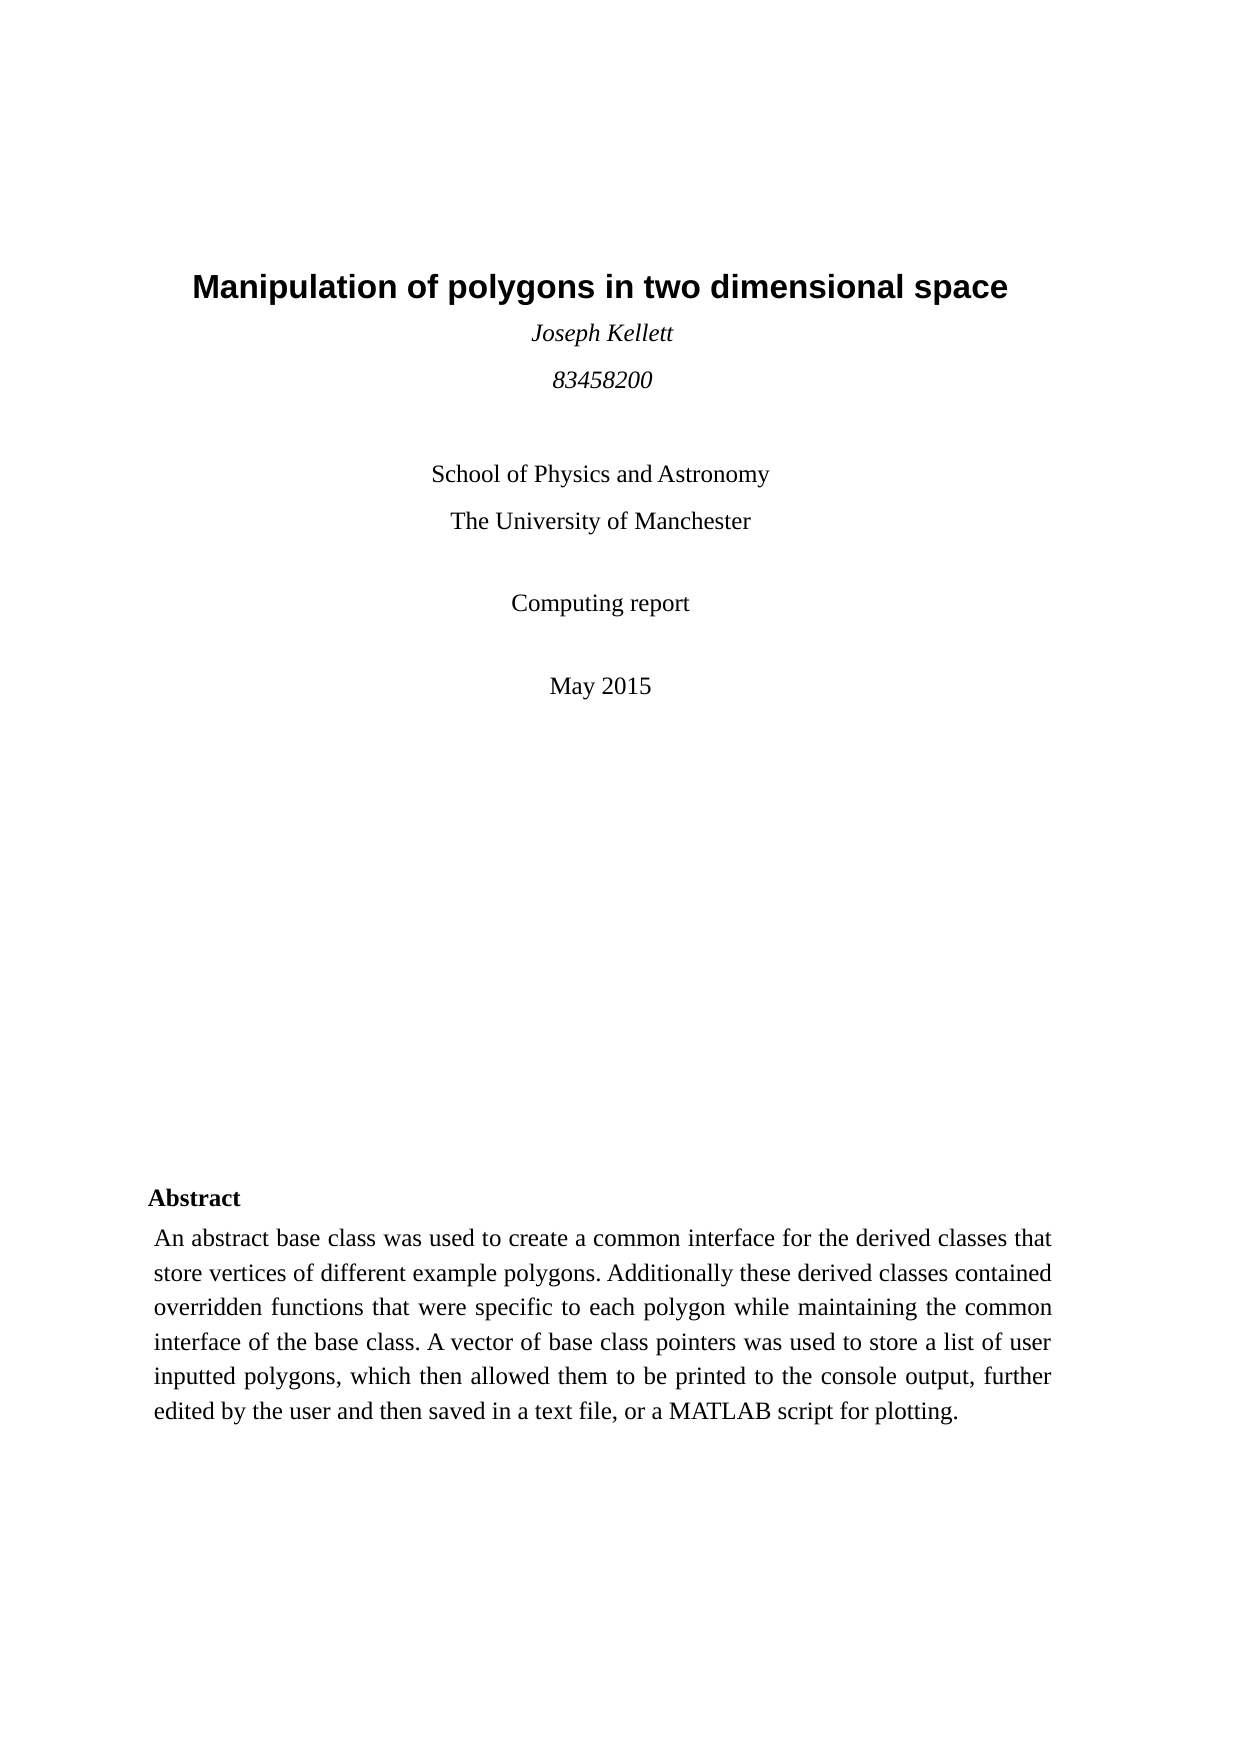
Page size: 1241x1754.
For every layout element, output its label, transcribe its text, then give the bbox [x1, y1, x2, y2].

text 83458200 [154, 365, 1053, 394]
title Manipulation of polygons in two dimensional space [148, 267, 1053, 306]
text The University of Manchester [148, 506, 1053, 535]
text May 2015 [148, 671, 1053, 700]
text School of Physics and Astronomy [148, 459, 1053, 488]
text An abstract base class was used to create a common interface for the derived classes that store vertices of different example polygons. Additionally these derived classes contained overridden functions that were specific to each polygon while maintaining the common interface of the base class. A vector of base class pointers was used to store a list of user inputted polygons, which then allowed them to be printed to the console output, further edited by the user and then saved in a text file, or a MATLAB script for plotting. [154, 1223, 1053, 1425]
text Computing report [148, 588, 1053, 617]
subtitle Abstract [148, 1183, 1053, 1212]
text Joseph Kellett [154, 318, 1053, 347]
